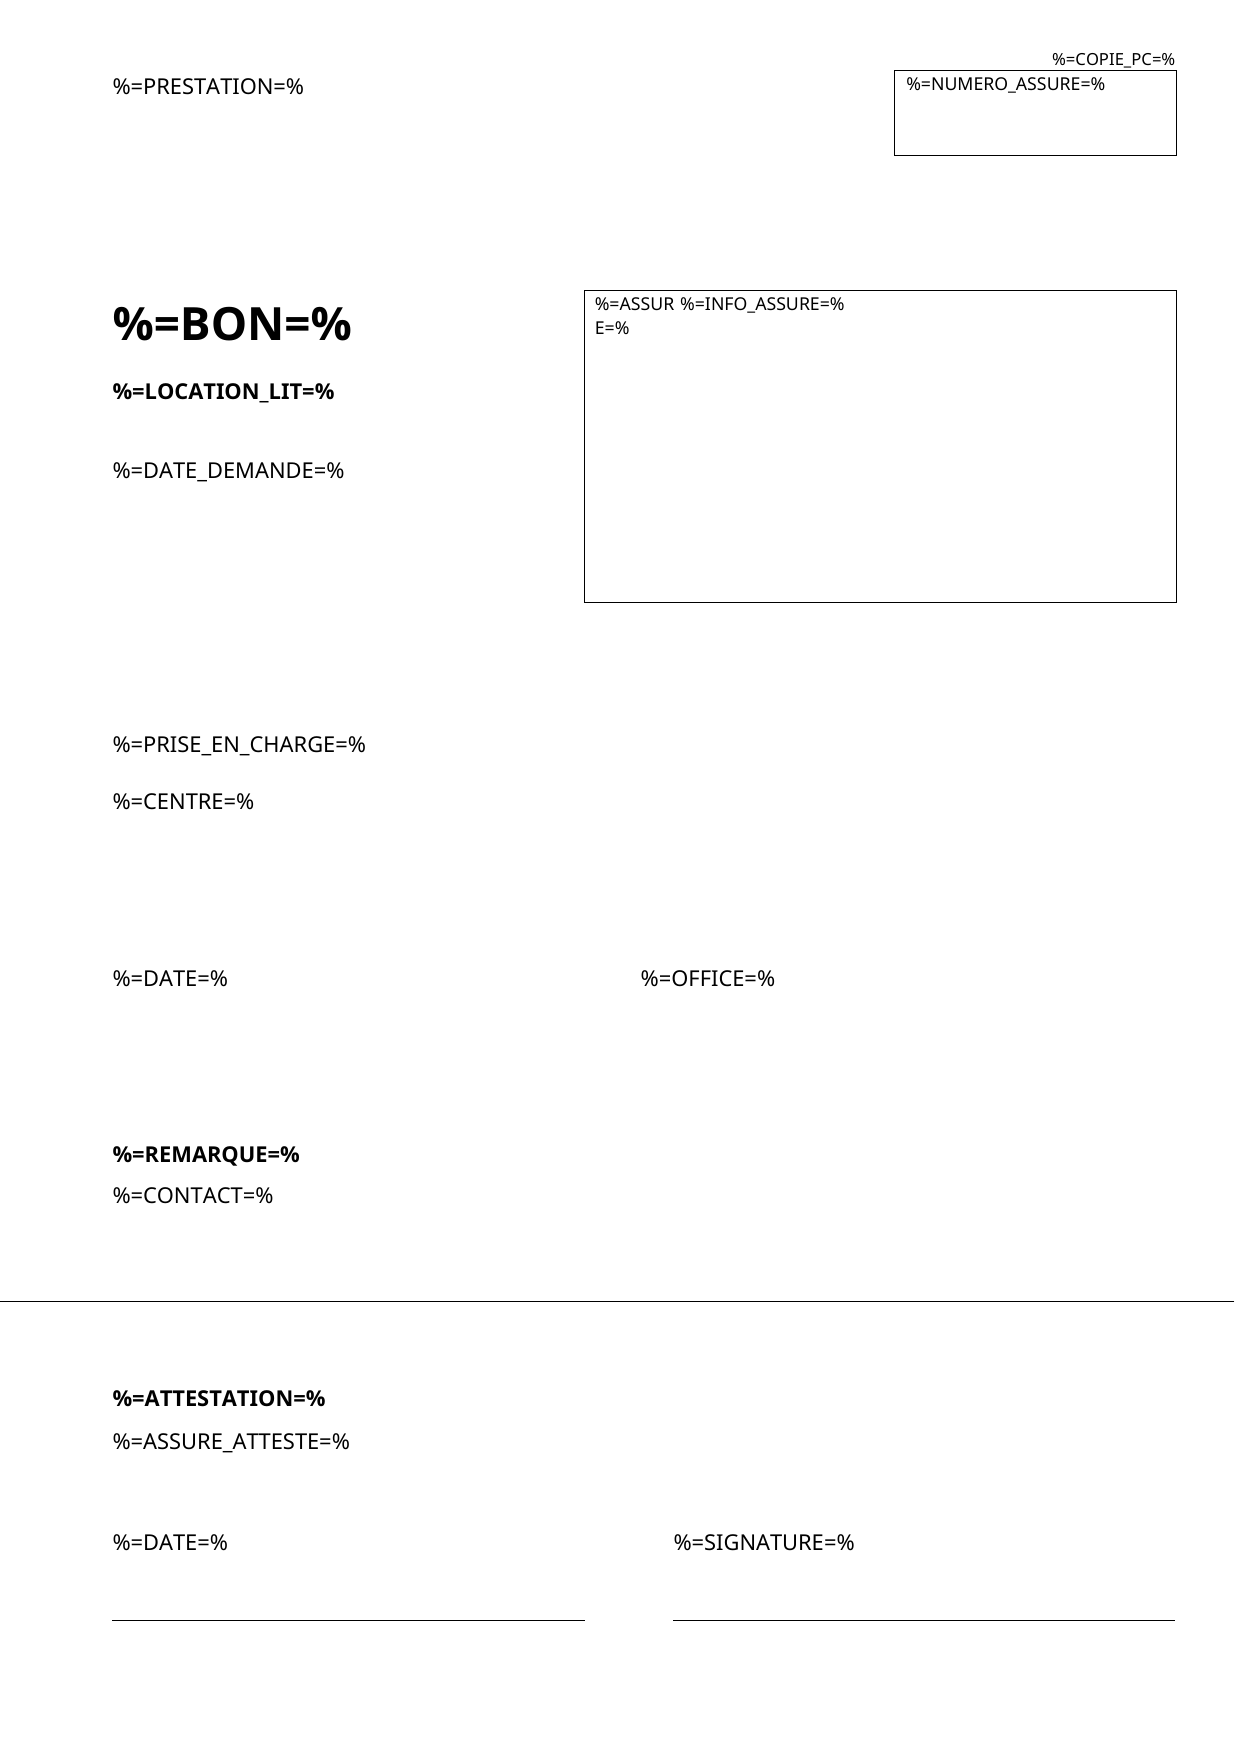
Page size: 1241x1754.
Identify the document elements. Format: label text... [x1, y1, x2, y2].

table_header %=PRESTATION=% [101, 70, 894, 155]
text %=CONTACT=% [112, 1180, 1175, 1210]
table_header [585, 1527, 673, 1620]
text %=ASSURE_ATTESTE=% [112, 1426, 1175, 1456]
table_cell %=DATE=% [101, 963, 629, 1112]
table_header %=SIGNATURE=% [673, 1527, 1175, 1620]
table_header %=NUMERO_ASSURE=% [895, 71, 1176, 155]
table_header %=DATE=% [112, 1527, 585, 1620]
table_header %=ASSURE=% [585, 291, 673, 353]
table_cell [585, 353, 1176, 602]
table_cell %=LOCATION_LIT=% %=DATE_DEMANDE=% [101, 353, 584, 602]
table_header %=CENTRE=% [101, 786, 629, 963]
table_header %=BON=% [101, 290, 584, 353]
text %=COPIE_PC=% [112, 47, 1175, 70]
text %=PRISE_EN_CHARGE=% [112, 729, 1175, 759]
table_header [629, 786, 1175, 963]
table_cell %=OFFICE=% [629, 963, 1175, 1112]
text %=REMARQUE=% [112, 1139, 1175, 1169]
text %=ATTESTATION=% [112, 1383, 1175, 1413]
table_header %=INFO_ASSURE=% [673, 291, 1176, 353]
